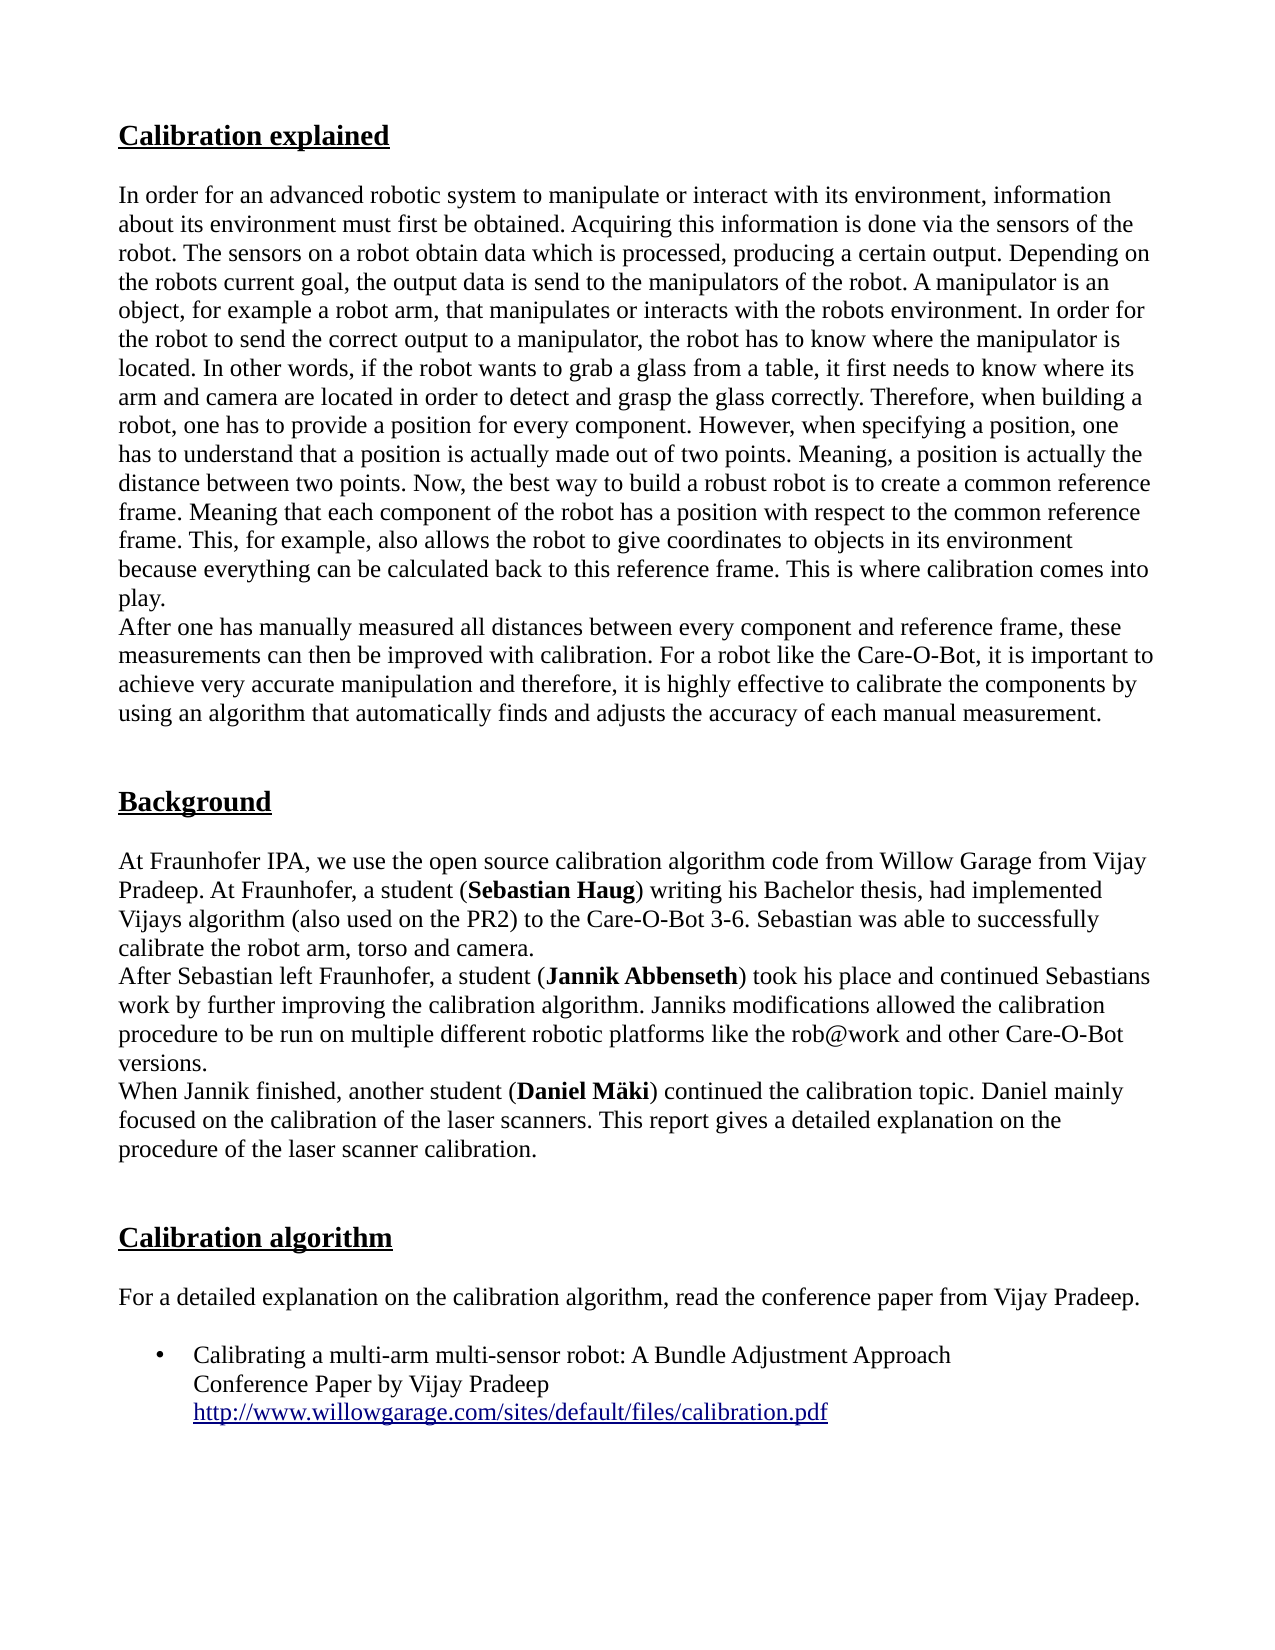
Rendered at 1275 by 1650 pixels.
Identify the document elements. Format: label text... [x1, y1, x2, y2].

text For a detailed explanation on the calibration algorithm, read the conference paper from Vijay Pradeep. [118, 1282, 1157, 1311]
text At Fraunhofer IPA, we use the open source calibration algorithm code from Willow Garage from Vijay Pradeep. At Fraunhofer, a student (Sebastian Haug) writing his Bachelor thesis, had implemented Vijays algorithm (also used on the PR2) to the Care-O-Bot 3-6. Sebastian was able to successfully calibrate the robot arm, torso and camera. [118, 846, 1157, 961]
text When Jannik finished, another student (Daniel Mäki) continued the calibration topic. Daniel mainly focused on the calibration of the laser scanners. This report gives a detailed explanation on the procedure of the laser scanner calibration. [118, 1076, 1157, 1163]
text In order for an advanced robotic system to manipulate or interact with its environment, information about its environment must first be obtained. Acquiring this information is done via the sensors of the robot. The sensors on a robot obtain data which is processed, producing a certain output. Depending on the robots current goal, the output data is send to the manipulators of the robot. A manipulator is an object, for example a robot arm, that manipulates or interacts with the robots environment. In order for the robot to send the correct output to a manipulator, the robot has to know where the manipulator is located. In other words, if the robot wants to grab a glass from a table, it first needs to know where its arm and camera are located in order to detect and grasp the glass correctly. Therefore, when building a robot, one has to provide a position for every component. However, when specifying a position, one has to understand that a position is actually made out of two points. Meaning, a position is actually the distance between two points. Now, the best way to build a robust robot is to create a common reference frame. Meaning that each component of the robot has a position with respect to the common reference frame. This, for example, also allows the robot to give coordinates to objects in its environment because everything can be calculated back to this reference frame. This is where calibration comes into play. [118, 180, 1157, 612]
text Background [118, 784, 1157, 818]
text After Sebastian left Fraunhofer, a student (Jannik Abbenseth) took his place and continued Sebastians work by further improving the calibration algorithm. Janniks modifications allowed the calibration procedure to be run on multiple different robotic platforms like the rob@work and other Care-O-Bot versions. [118, 961, 1157, 1076]
list Calibrating a multi-arm multi-sensor robot: A Bundle Adjustment Approach Conference Paper by Vijay Pradeep http://www.willowgarage.com/sites/default/files/calibration.pdf [156, 1340, 1157, 1426]
text Calibration explained [118, 118, 1157, 152]
text After one has manually measured all distances between every component and reference frame, these measurements can then be improved with calibration. For a robot like the Care-O-Bot, it is important to achieve very accurate manipulation and therefore, it is highly effective to calibrate the components by using an algorithm that automatically finds and adjusts the accuracy of each manual measurement. [118, 612, 1157, 727]
text Calibration algorithm [118, 1220, 1157, 1254]
